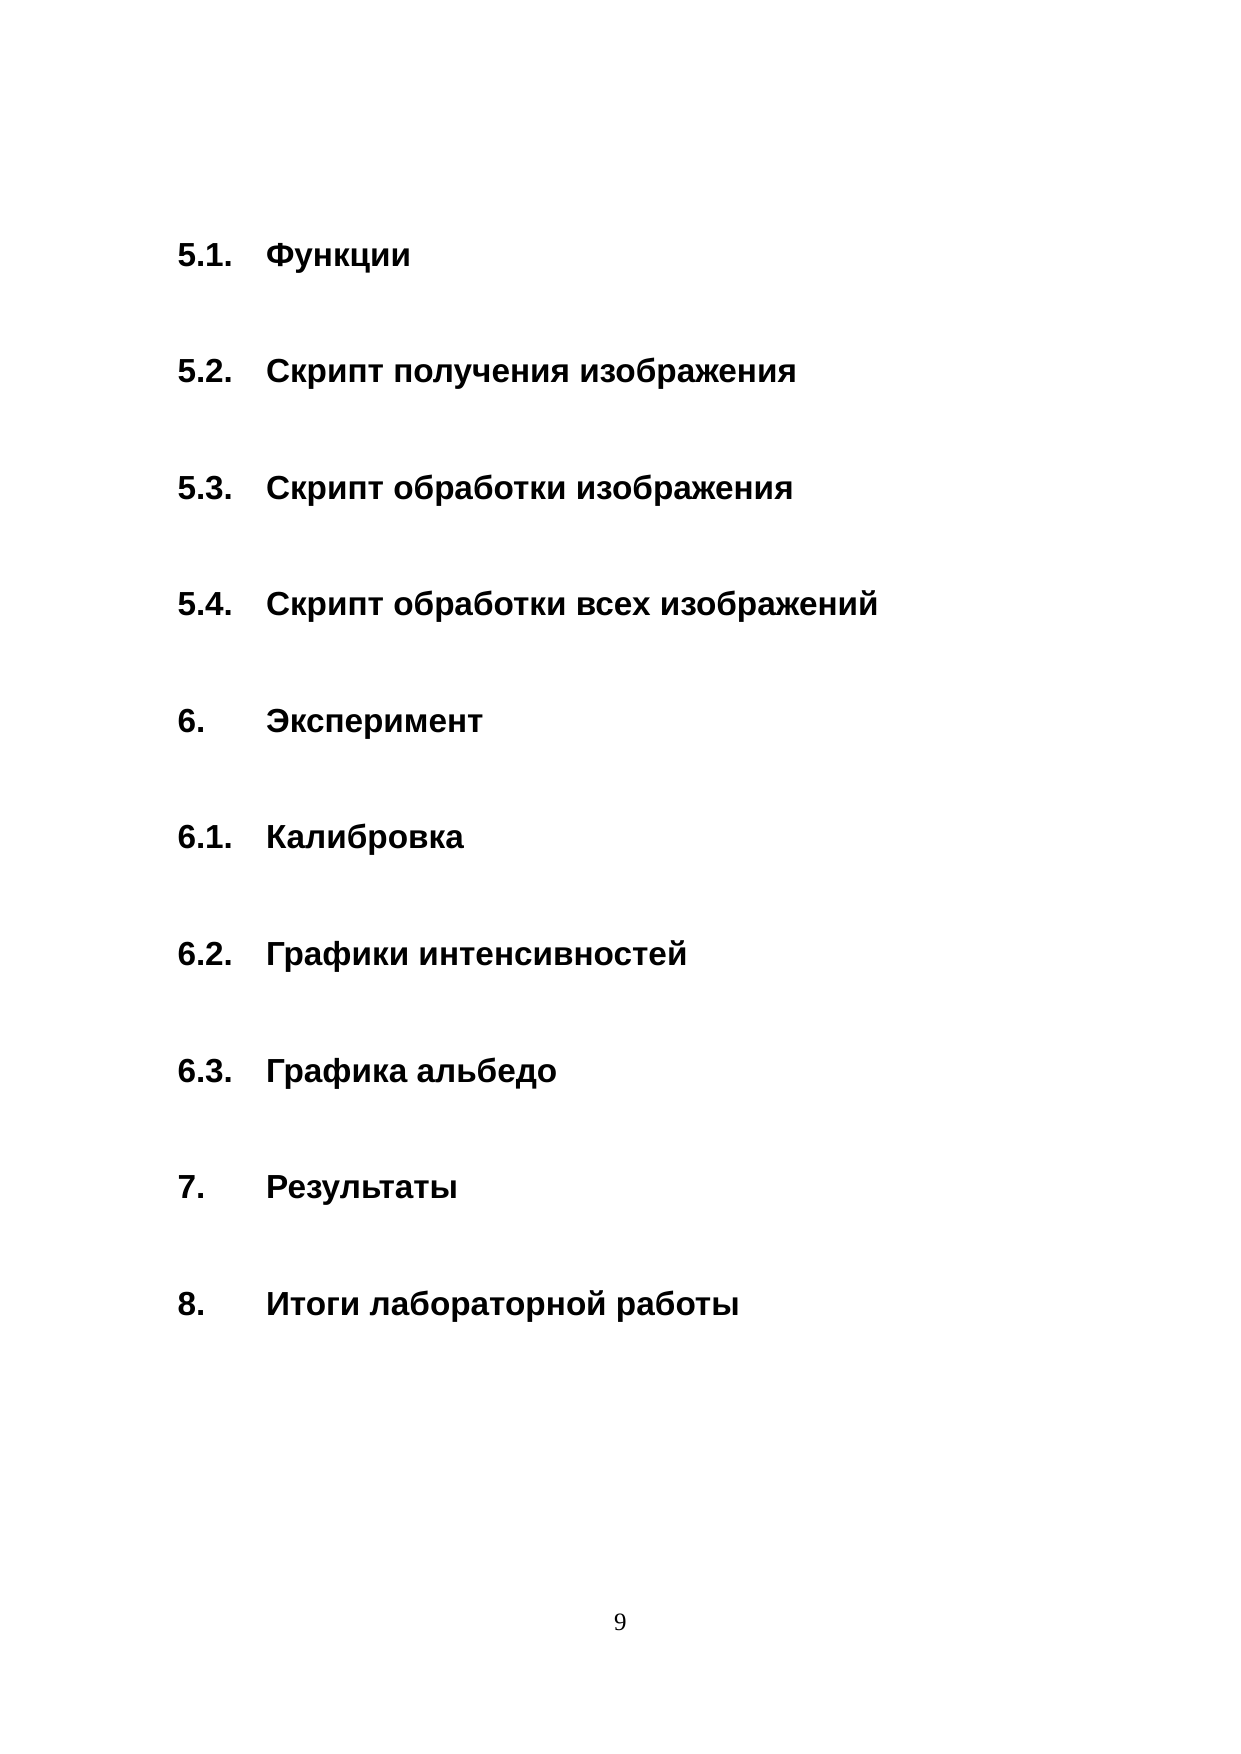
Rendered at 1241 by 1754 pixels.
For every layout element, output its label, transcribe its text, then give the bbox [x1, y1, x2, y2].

subtitle Итоги лабораторной работы [118, 1284, 1122, 1322]
subtitle Результаты [118, 1167, 1122, 1206]
subtitle Графики интенсивностей [118, 934, 1122, 972]
subtitle Скрипт обработки всех изображений [118, 584, 1122, 623]
subtitle Эксперимент [118, 701, 1122, 739]
subtitle Скрипт обработки изображения [118, 468, 1122, 506]
subtitle Скрипт получения изображения [118, 351, 1122, 390]
subtitle Функции [118, 235, 1122, 273]
subtitle Графика альбедо [118, 1051, 1122, 1089]
subtitle Калибровка [118, 817, 1122, 856]
